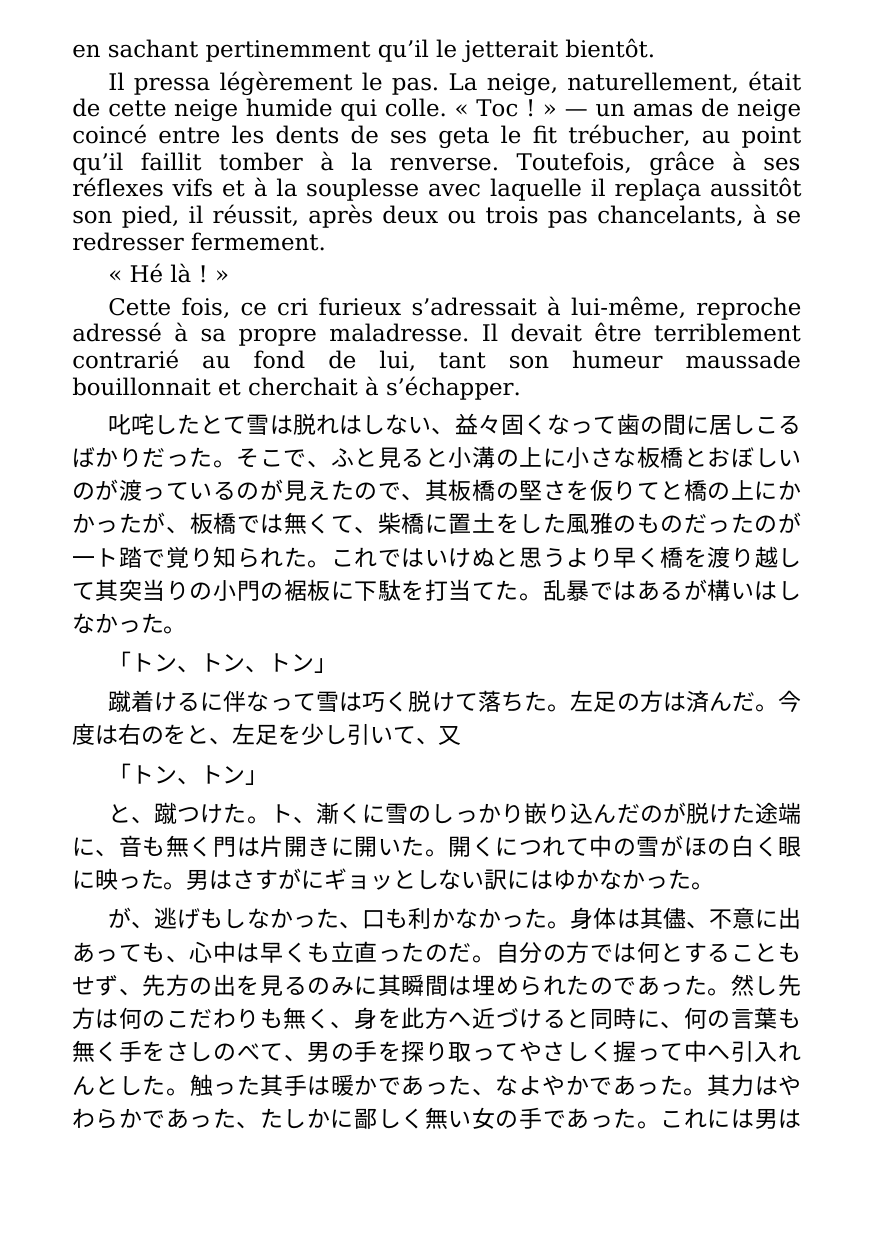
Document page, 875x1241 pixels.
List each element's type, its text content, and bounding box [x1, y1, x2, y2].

text en sachant pertinemment qu’il le jetterait bientôt. [72, 36, 802, 63]
text Il pressa légèrement le pas. La neige, naturellement, était de cette neige humide qui colle. « Toc ! » — un amas de neige coincé entre les dents de ses geta le fit trébucher, au point qu’il faillit tomber à la renverse. Toutefois, grâce à ses réflexes vifs et à la souplesse avec laquelle il replaça aussitôt son pied, il réussit, après deux ou trois pas chancelants, à se redresser fermement. [72, 69, 802, 255]
text が、逃げもしなかった、口も利かなかった。身体は其儘、不意に出あっても、心中は早くも立直ったのだ。自分の方では何とすることもせず、先方の出を見るのみに其瞬間は埋められたのであった。然し先方は何のこだわりも無く、身を此方へ近づけると同時に、何の言葉も無く手をさしのべて、男の手を探り取ってやさしく握って中へ引入れんとした。触った其手は暖かであった、なよやかであった。其力はやわらかであった、たしかに鄙しく無い女の手であった。これには男は [72, 901, 802, 1134]
text « Hé là ! » [72, 261, 802, 288]
text 「トン、トン、トン」 [72, 645, 802, 678]
text 叱咤したとて雪は脱れはしない、益々固くなって歯の間に居しこるばかりだった。そこで、ふと見ると小溝の上に小さな板橋とおぼしいのが渡っているのが見えたので、其板橋の堅さを仮りてと橋の上にかかったが、板橋では無くて、柴橋に置土をした風雅のものだったのが一ト踏で覚り知られた。これではいけぬと思うより早く橋を渡り越して其突当りの小門の裾板に下駄を打当てた。乱暴ではあるが構いはしなかった。 [72, 406, 802, 639]
text と、蹴つけた。ト、漸くに雪のしっかり嵌り込んだのが脱けた途端に、音も無く門は片開きに開いた。開くにつれて中の雪がほの白く眼に映った。男はさすがにギョッとしない訳にはゆかなかった。 [72, 796, 802, 895]
text 蹴着けるに伴なって雪は巧く脱けて落ちた。左足の方は済んだ。今度は右のをと、左足を少し引いて、又 [72, 684, 802, 751]
text 「トン、トン」 [72, 757, 802, 790]
text Cette fois, ce cri furieux s’adressait à lui-même, reproche adressé à sa propre maladresse. Il devait être terriblement contrarié au fond de lui, tant son humeur maussade bouillonnait et cherchait à s’échapper. [72, 294, 802, 401]
